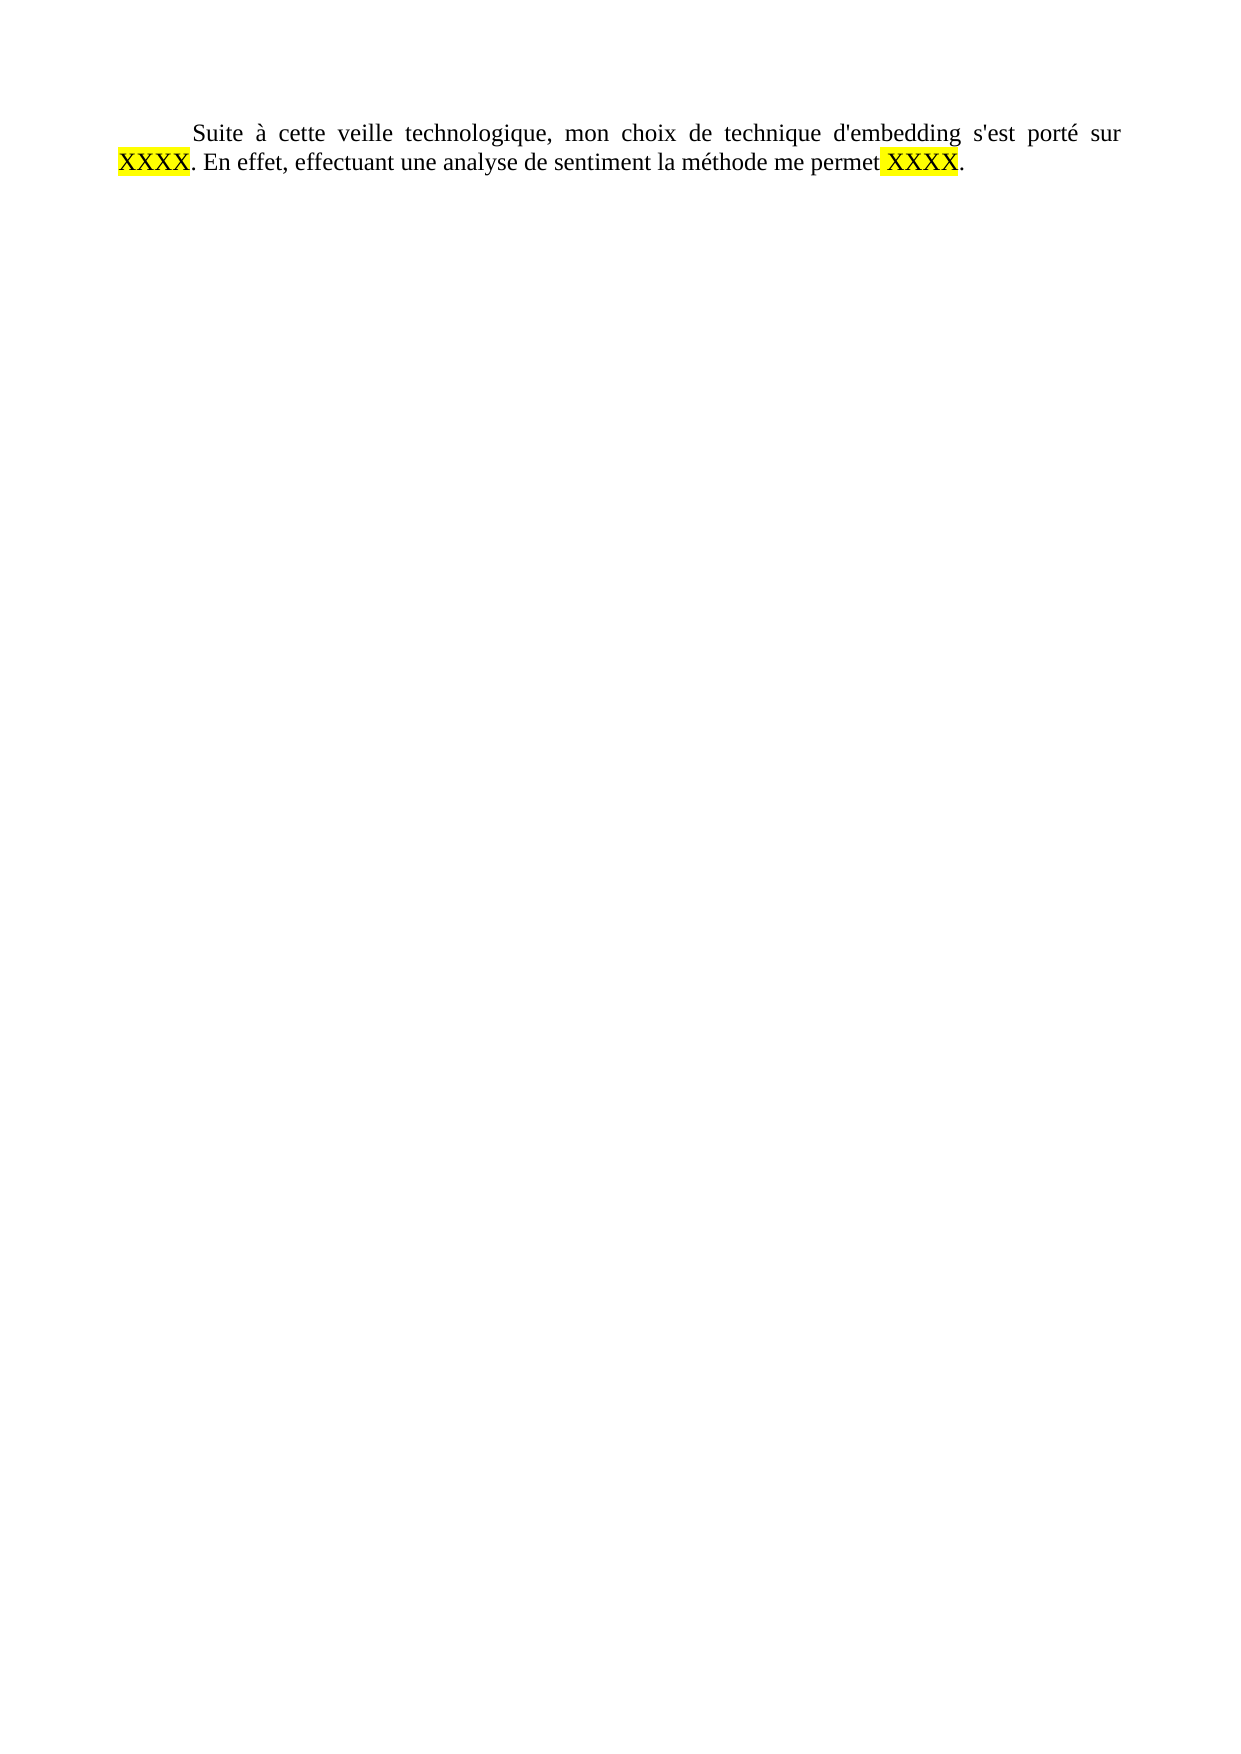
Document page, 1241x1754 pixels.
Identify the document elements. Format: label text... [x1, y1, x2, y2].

text Suite à cette veille technologique, mon choix de technique d'embedding s'est porté sur XXXX. En effet, effectuant une analyse de sentiment la méthode me permet XXXX. [118, 118, 1122, 176]
